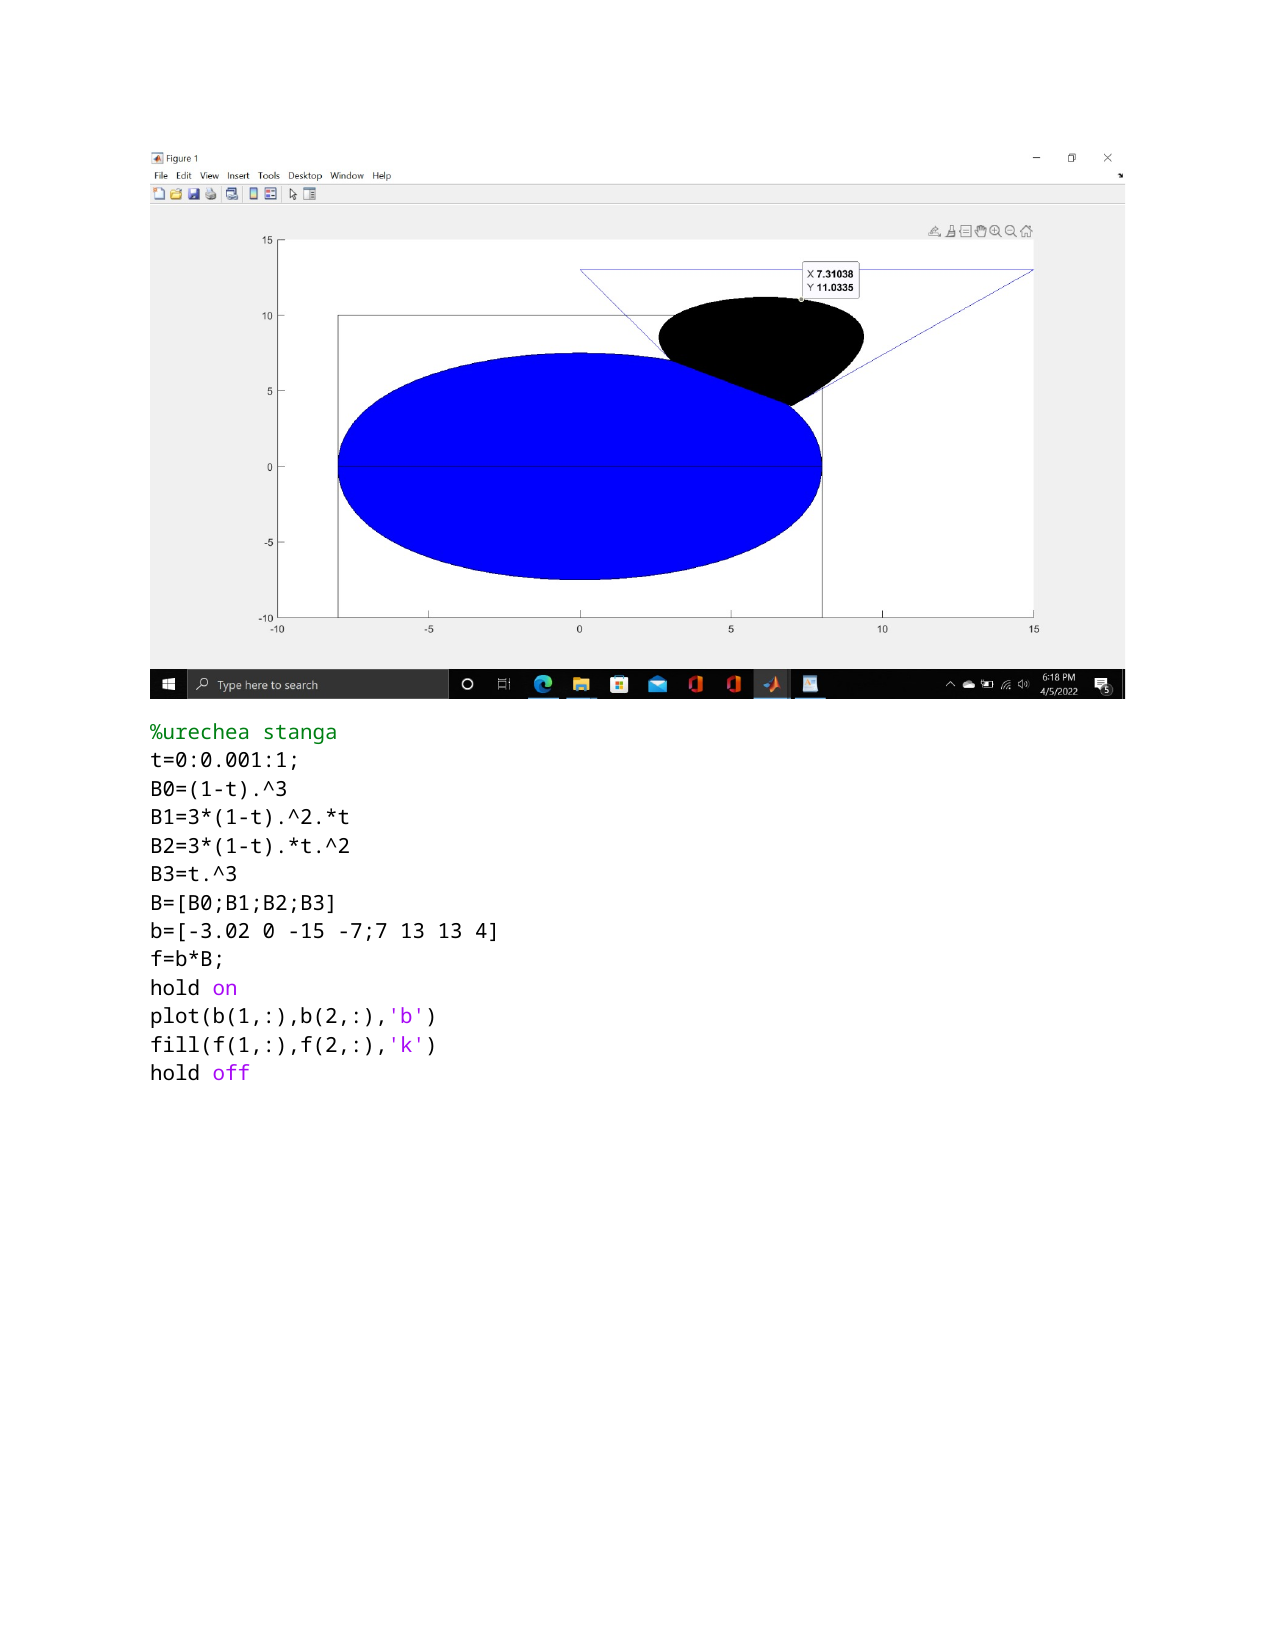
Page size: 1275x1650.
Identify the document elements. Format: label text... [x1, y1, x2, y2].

text B0=(1-t).^3 [150, 774, 1125, 802]
text B2=3*(1-t).*t.^2 [150, 831, 1125, 859]
text hold on [150, 973, 1125, 1001]
text hold off [150, 1058, 1125, 1087]
text B=[B0;B1;B2;B3] [150, 888, 1125, 916]
text fill(f(1,:),f(2,:),'k') [150, 1030, 1125, 1058]
text plot(b(1,:),b(2,:),'b') [150, 1001, 1125, 1030]
text B1=3*(1-t).^2.*t [150, 802, 1125, 831]
text %urechea stanga [150, 717, 1125, 745]
text b=[-3.02 0 -15 -7;7 13 13 4] [150, 916, 1125, 944]
text f=b*B; [150, 944, 1125, 973]
text t=0:0.001:1; [150, 745, 1125, 774]
text B3=t.^3 [150, 859, 1125, 888]
